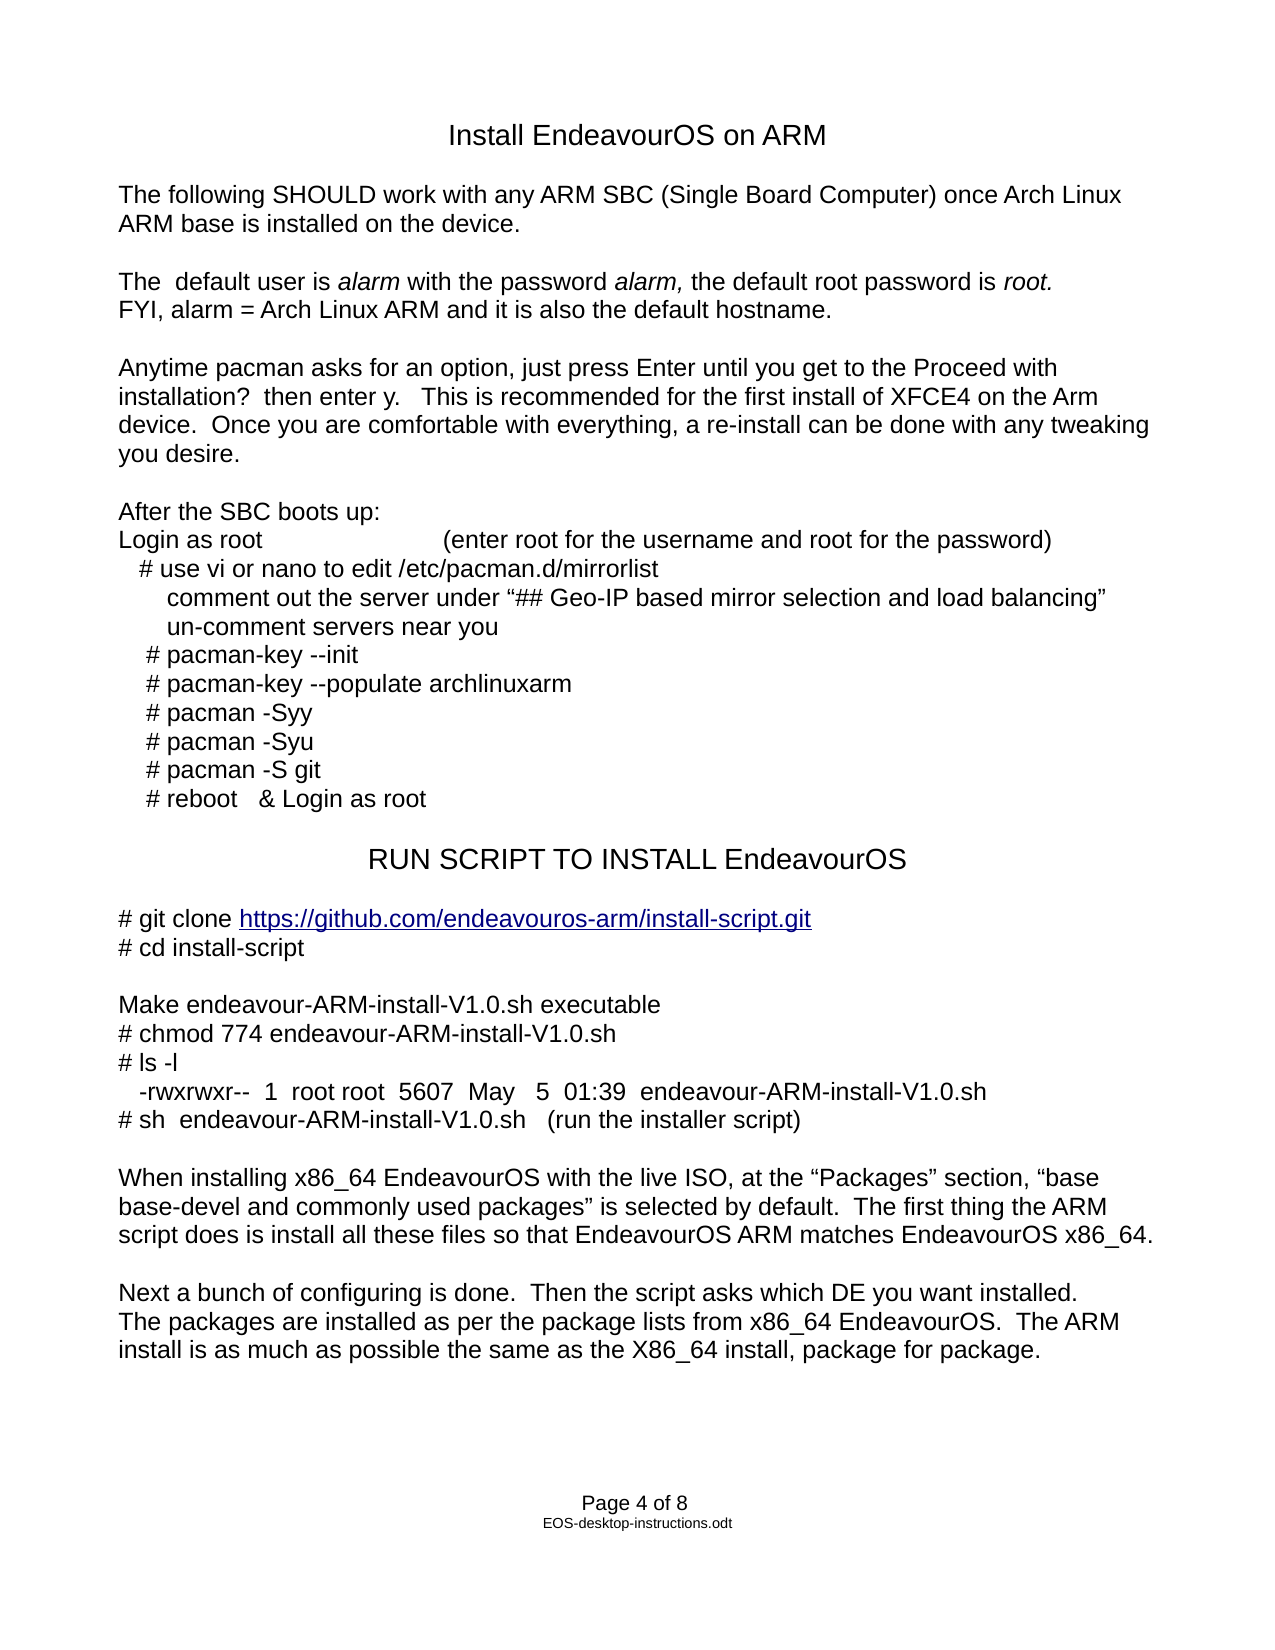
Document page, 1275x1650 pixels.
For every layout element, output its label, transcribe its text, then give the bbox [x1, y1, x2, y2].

text # pacman -Syy [118, 698, 1157, 727]
text Login as root (enter root for the username and root for the password) [118, 525, 1157, 554]
text The following SHOULD work with any ARM SBC (Single Board Computer) once Arch Linux ARM base is installed on the device. [118, 180, 1157, 238]
text # git clone https://github.com/endeavouros-arm/install-script.git [118, 904, 1157, 933]
text # use vi or nano to edit /etc/pacman.d/mirrorlist [118, 554, 1157, 583]
text # sh endeavour-ARM-install-V1.0.sh (run the installer script) [118, 1105, 1157, 1134]
text After the SBC boots up: [118, 497, 1157, 525]
text # pacman-key --init [118, 640, 1157, 669]
text Next a bunch of configuring is done. Then the script asks which DE you want installed. [118, 1278, 1157, 1306]
text When installing x86_64 EndeavourOS with the live ISO, at the “Packages” section, “base base-devel and commonly used packages” is selected by default. The first thing the ARM script does is install all these files so that EndeavourOS ARM matches EndeavourOS x86_64. [118, 1163, 1157, 1249]
text un-comment servers near you [118, 612, 1157, 640]
text Install EndeavourOS on ARM [118, 118, 1157, 152]
text Anytime pacman asks for an option, just press Enter until you get to the Proceed with installation? then enter y. This is recommended for the first install of XFCE4 on the Arm device. Once you are comfortable with everything, a re-install can be done with any tweaking you desire. [118, 353, 1157, 468]
text Make endeavour-ARM-install-V1.0.sh executable [118, 990, 1157, 1019]
text The default user is alarm with the password alarm, the default root password is root. [118, 267, 1157, 295]
text # pacman-key --populate archlinuxarm [118, 669, 1157, 698]
text # pacman -S git [118, 755, 1157, 784]
text # chmod 774 endeavour-ARM-install-V1.0.sh [118, 1019, 1157, 1048]
text # reboot & Login as root [118, 784, 1157, 813]
text FYI, alarm = Arch Linux ARM and it is also the default hostname. [118, 295, 1157, 324]
text # cd install-script [118, 933, 1157, 961]
text -rwxrwxr-- 1 root root 5607 May 5 01:39 endeavour-ARM-install-V1.0.sh [118, 1076, 1157, 1105]
text # ls -l [118, 1048, 1157, 1076]
text The packages are installed as per the package lists from x86_64 EndeavourOS. The ARM install is as much as possible the same as the X86_64 install, package for package. [118, 1306, 1157, 1364]
text RUN SCRIPT TO INSTALL EndeavourOS [118, 842, 1157, 875]
text comment out the server under “## Geo-IP based mirror selection and load balancing” [118, 583, 1157, 612]
text # pacman -Syu [118, 727, 1157, 755]
